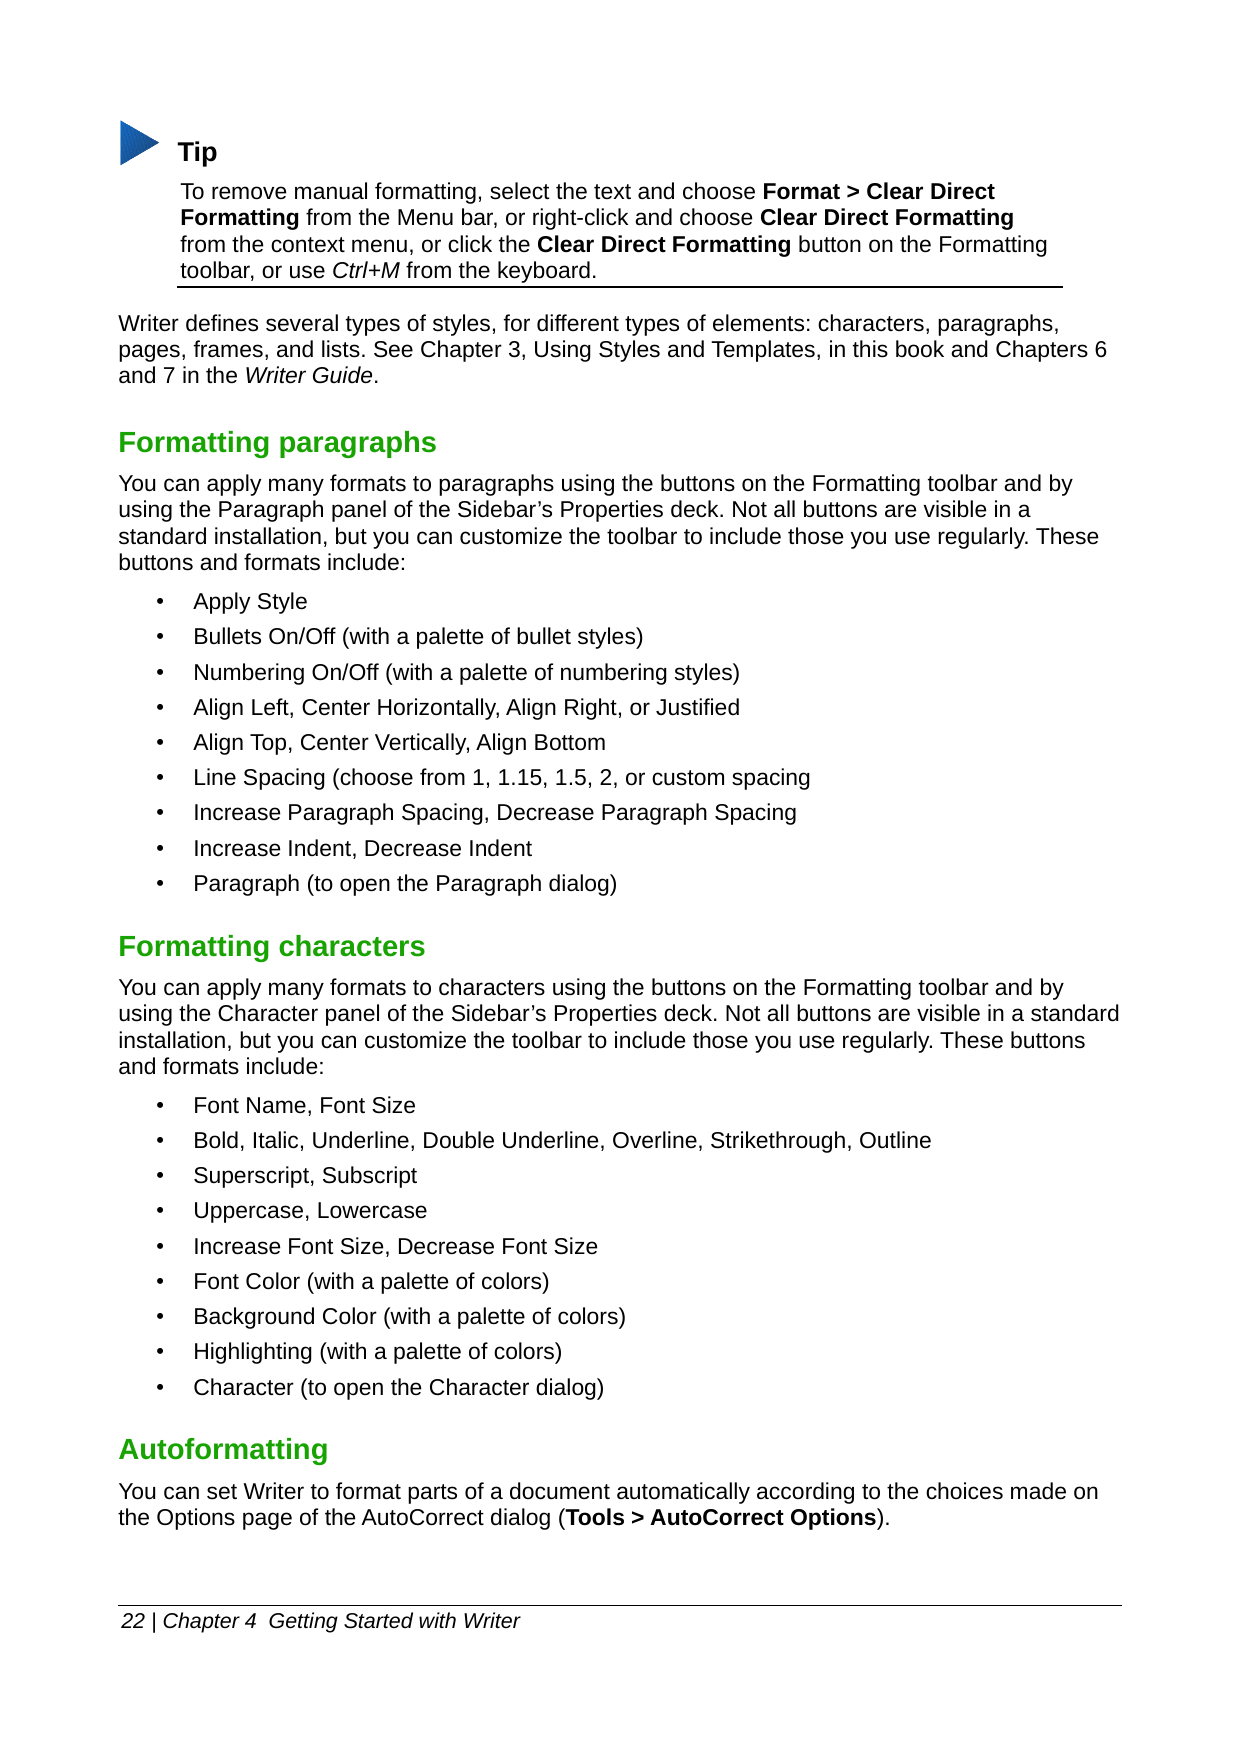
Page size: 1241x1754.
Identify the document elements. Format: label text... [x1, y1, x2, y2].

subtitle Autoformatting [118, 1432, 1122, 1466]
list Align Top, Center Vertically, Align Bottom [156, 729, 1122, 755]
list Increase Indent, Decrease Indent [156, 834, 1122, 861]
subtitle Formatting characters [118, 928, 1122, 962]
list Paragraph (to open the Paragraph dialog) [156, 870, 1122, 896]
list Apply Style [156, 588, 1122, 614]
list Background Color (with a palette of colors) [156, 1303, 1122, 1329]
list Font Color (with a palette of colors) [156, 1268, 1122, 1294]
text You can set Writer to format parts of a document automatically according to the choices made on the Options page of the AutoCorrect dialog (Tools > AutoCorrect Options). [118, 1478, 1122, 1530]
list Character (to open the Character dialog) [156, 1373, 1122, 1400]
list Line Spacing (choose from 1, 1.15, 1.5, 2, or custom spacing [156, 764, 1122, 790]
list Increase Font Size, Decrease Font Size [156, 1233, 1122, 1259]
text Writer defines several types of styles, for different types of elements: characters, paragraphs, pages, frames, and lists. See Chapter 3, Using Styles and Templates, in this book and Chapters 6 and 7 in the Writer Guide. [118, 309, 1122, 389]
list Bold, Italic, Underline, Double Underline, Overline, Strikethrough, Outline [156, 1127, 1122, 1153]
subtitle Tip [118, 118, 1122, 167]
text You can apply many formats to paragraphs using the buttons on the Formatting toolbar and by using the Paragraph panel of the Sidebar’s Properties deck. Not all buttons are visible in a standard installation, but you can customize the toolbar to include those you use regularly. These buttons and formats include: [118, 470, 1122, 576]
list Uppercase, Lowercase [156, 1197, 1122, 1224]
list Increase Paragraph Spacing, Decrease Paragraph Spacing [156, 799, 1122, 826]
list Superscript, Subscript [156, 1162, 1122, 1188]
list Font Name, Font Size [156, 1092, 1122, 1118]
subtitle Formatting paragraphs [118, 425, 1122, 458]
text To remove manual formatting, select the text and choose Format > Clear Direct Formatting from the Menu bar, or right-click and choose Clear Direct Formatting from the context menu, or click the Clear Direct Formatting button on the Formatting toolbar, or use Ctrl+M from the keyboard. [177, 175, 1063, 286]
list Numbering On/Off (with a palette of numbering styles) [156, 658, 1122, 685]
text You can apply many formats to characters using the buttons on the Formatting toolbar and by using the Character panel of the Sidebar’s Properties deck. Not all buttons are visible in a standard installation, but you can customize the toolbar to include those you use regularly. These buttons and formats include: [118, 974, 1122, 1079]
list Highlighting (with a palette of colors) [156, 1338, 1122, 1364]
list Bullets On/Off (with a palette of bullet styles) [156, 623, 1122, 649]
list Align Left, Center Horizontally, Align Right, or Justified [156, 694, 1122, 720]
